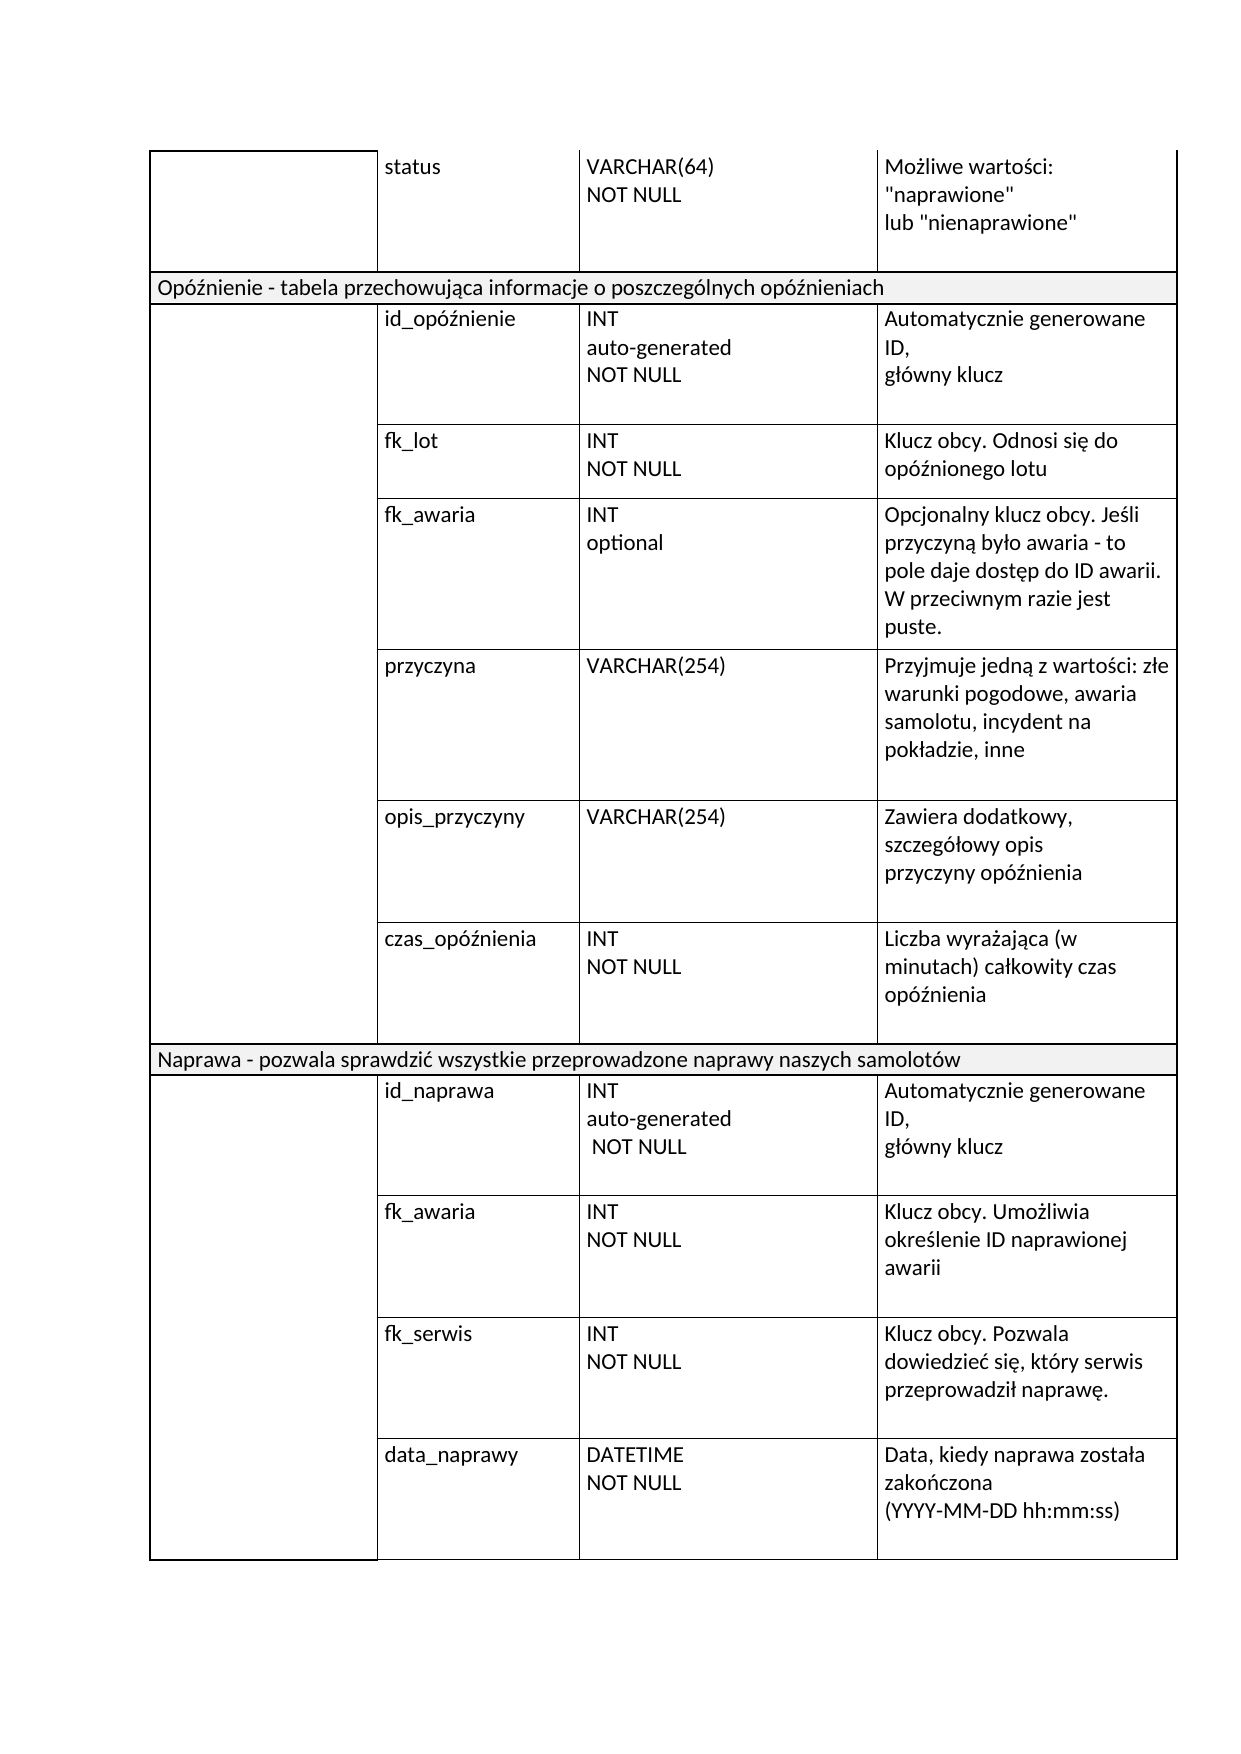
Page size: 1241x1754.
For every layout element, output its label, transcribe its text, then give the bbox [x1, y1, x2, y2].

table_cell INT NOT NULL [580, 1318, 877, 1438]
table_cell [151, 1076, 377, 1559]
table_cell id_naprawa [378, 1076, 579, 1195]
table_cell INT NOT NULL [580, 923, 877, 1043]
table_cell fk_serwis [378, 1318, 579, 1438]
table_cell fk_awaria [378, 1196, 579, 1317]
table_cell Klucz obcy. Odnosi się do opóźnionego lotu [878, 425, 1176, 498]
table_cell INT optional [580, 499, 877, 649]
table_cell fk_awaria [378, 499, 579, 649]
table_cell id_opóźnienie [378, 305, 579, 424]
table_cell czas_opóźnienia [378, 923, 579, 1043]
table_cell INT auto-generated NOT NULL [580, 1076, 877, 1195]
table_cell fk_lot [378, 425, 579, 498]
table_cell Automatycznie generowane ID, główny klucz [878, 305, 1176, 424]
table_cell DATETIME NOT NULL [580, 1439, 877, 1559]
table_cell Klucz obcy. Pozwala dowiedzieć się, który serwis przeprowadził naprawę. [878, 1318, 1176, 1438]
table_cell VARCHAR(254) [580, 801, 877, 922]
table_cell Automatycznie generowane ID, główny klucz [878, 1076, 1176, 1195]
table_cell przyczyna [378, 650, 579, 800]
table_cell status [378, 150, 579, 271]
table_cell Liczba wyrażająca (w minutach) całkowity czas opóźnienia [878, 923, 1176, 1043]
table_cell [151, 305, 377, 1043]
table_cell INT NOT NULL [580, 425, 877, 498]
table_cell Opcjonalny klucz obcy. Jeśli przyczyną było awaria - to pole daje dostęp do ID awarii. W przeciwnym razie jest puste. [878, 499, 1176, 649]
table_cell Klucz obcy. Umożliwia określenie ID naprawionej awarii [878, 1196, 1176, 1317]
table_cell data_naprawy [378, 1439, 579, 1559]
table_cell INT auto-generated NOT NULL [580, 305, 877, 424]
table_cell VARCHAR(64) NOT NULL [580, 150, 877, 271]
table_cell Opóźnienie - tabela przechowująca informacje o poszczególnych opóźnieniach [151, 273, 1176, 302]
table_cell VARCHAR(254) [580, 650, 877, 800]
table_cell Naprawa - pozwala sprawdzić wszystkie przeprowadzone naprawy naszych samolotów [151, 1045, 1176, 1074]
table_cell Przyjmuje jedną z wartości: złe warunki pogodowe, awaria samolotu, incydent na pokładzie, inne [878, 650, 1176, 800]
table_cell opis_przyczyny [378, 801, 579, 922]
table_cell INT NOT NULL [580, 1196, 877, 1317]
table_cell Zawiera dodatkowy, szczegółowy opis przyczyny opóźnienia [878, 801, 1176, 922]
table_cell Możliwe wartości: "naprawione" lub "nienaprawione" [878, 150, 1176, 271]
table_cell [151, 152, 377, 271]
table_cell Data, kiedy naprawa została zakończona (YYYY-MM-DD hh:mm:ss) [878, 1439, 1176, 1559]
